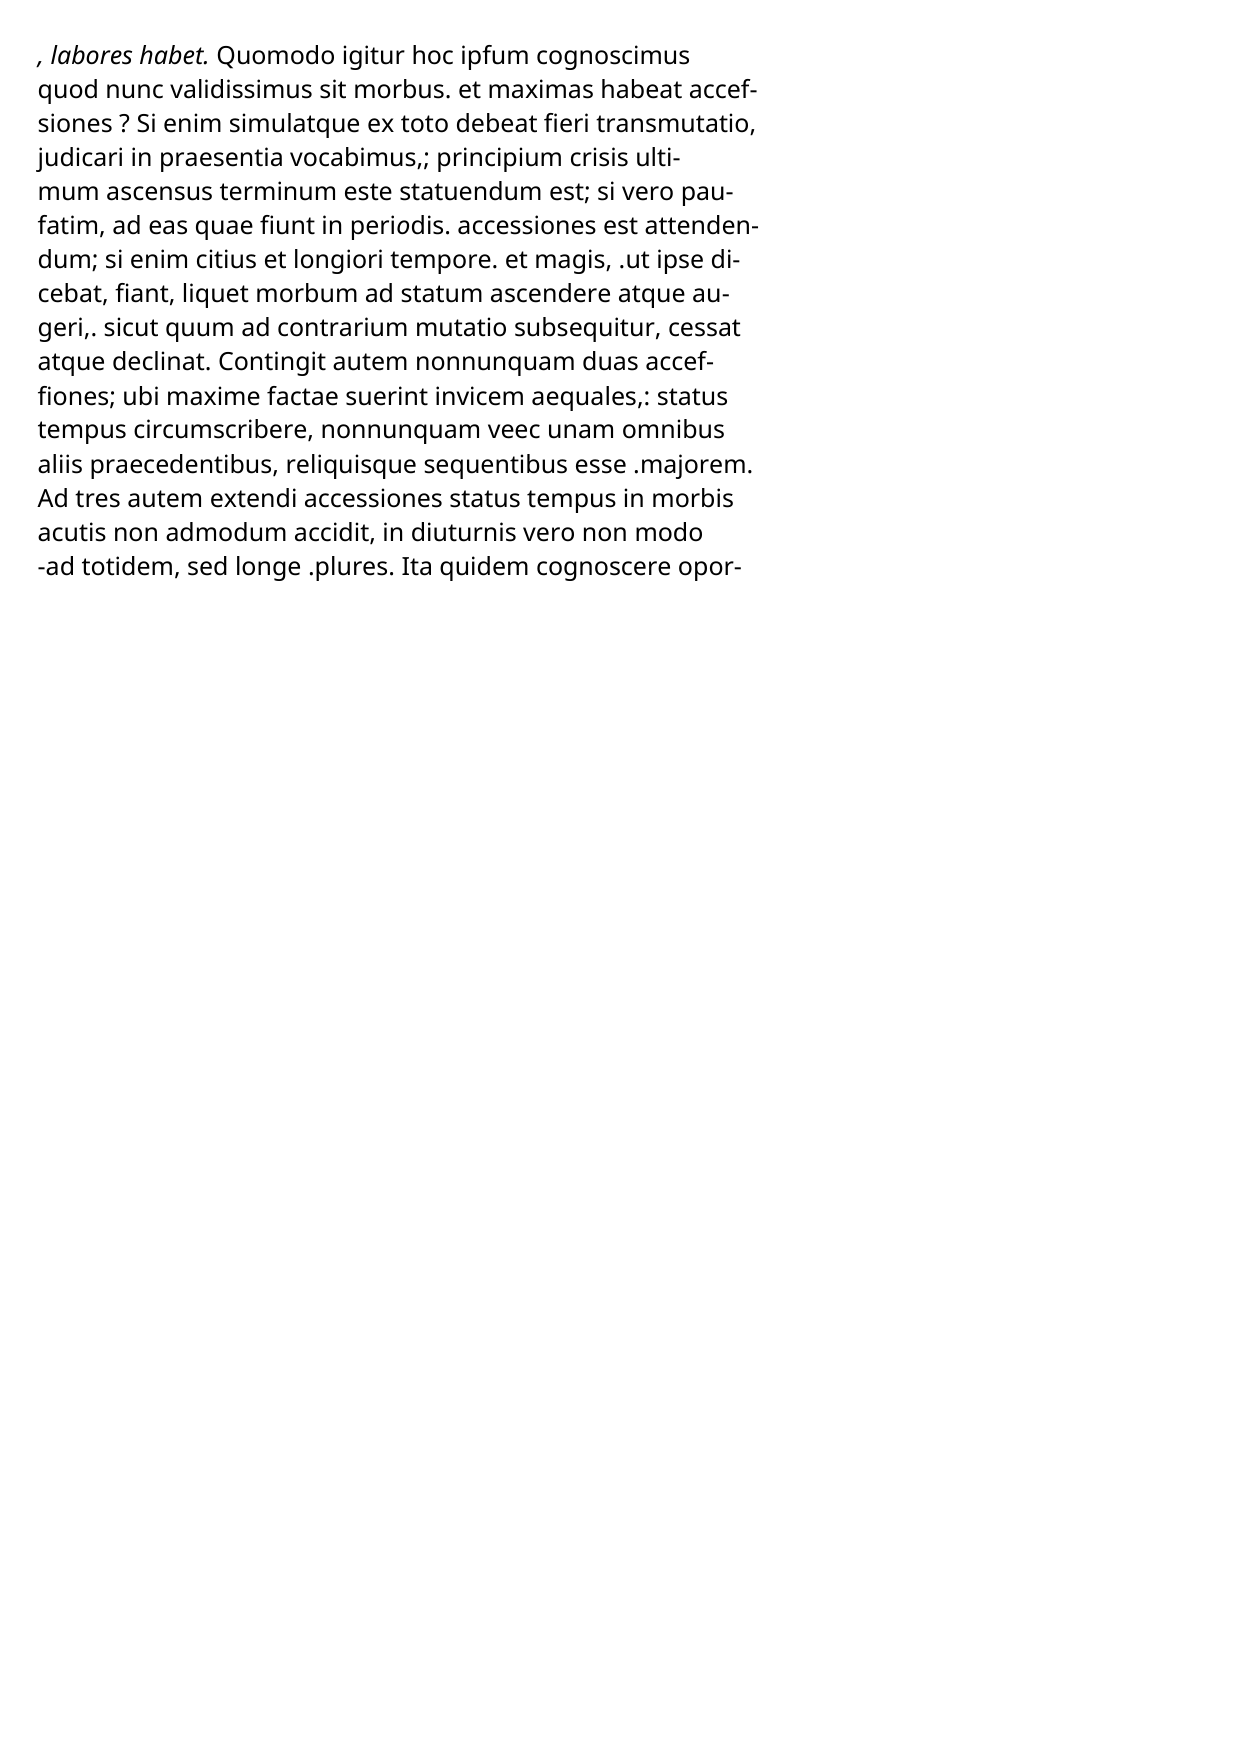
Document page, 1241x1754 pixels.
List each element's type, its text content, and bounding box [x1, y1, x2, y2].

text , labores habet. Quomodo igitur hoc ipfum cognoscimus quod nunc validissimus sit morbus. et maximas habeat accef- siones ? Si enim simulatque ex toto debeat fieri transmutatio, judicari in praesentia vocabimus,; principium crisis ulti- mum ascensus terminum este statuendum est; si vero pau- fatim, ad eas quae fiunt in periodis. accessiones est attenden- dum; si enim citius et longiori tempore. et magis, .ut ipse di- cebat, fiant, liquet morbum ad statum ascendere atque au- geri,. sicut quum ad contrarium mutatio subsequitur, cessat atque declinat. Contingit autem nonnunquam duas accef- fiones; ubi maxime factae suerint invicem aequales,: status tempus circumscribere, nonnunquam veec unam omnibus aliis praecedentibus, reliquisque sequentibus esse .majorem. Ad tres autem extendi accessiones status tempus in morbis acutis non admodum accidit, in diuturnis vero non modo -ad totidem, sed longe .plures. Ita quidem cognoscere opor- [37, 37, 1203, 582]
